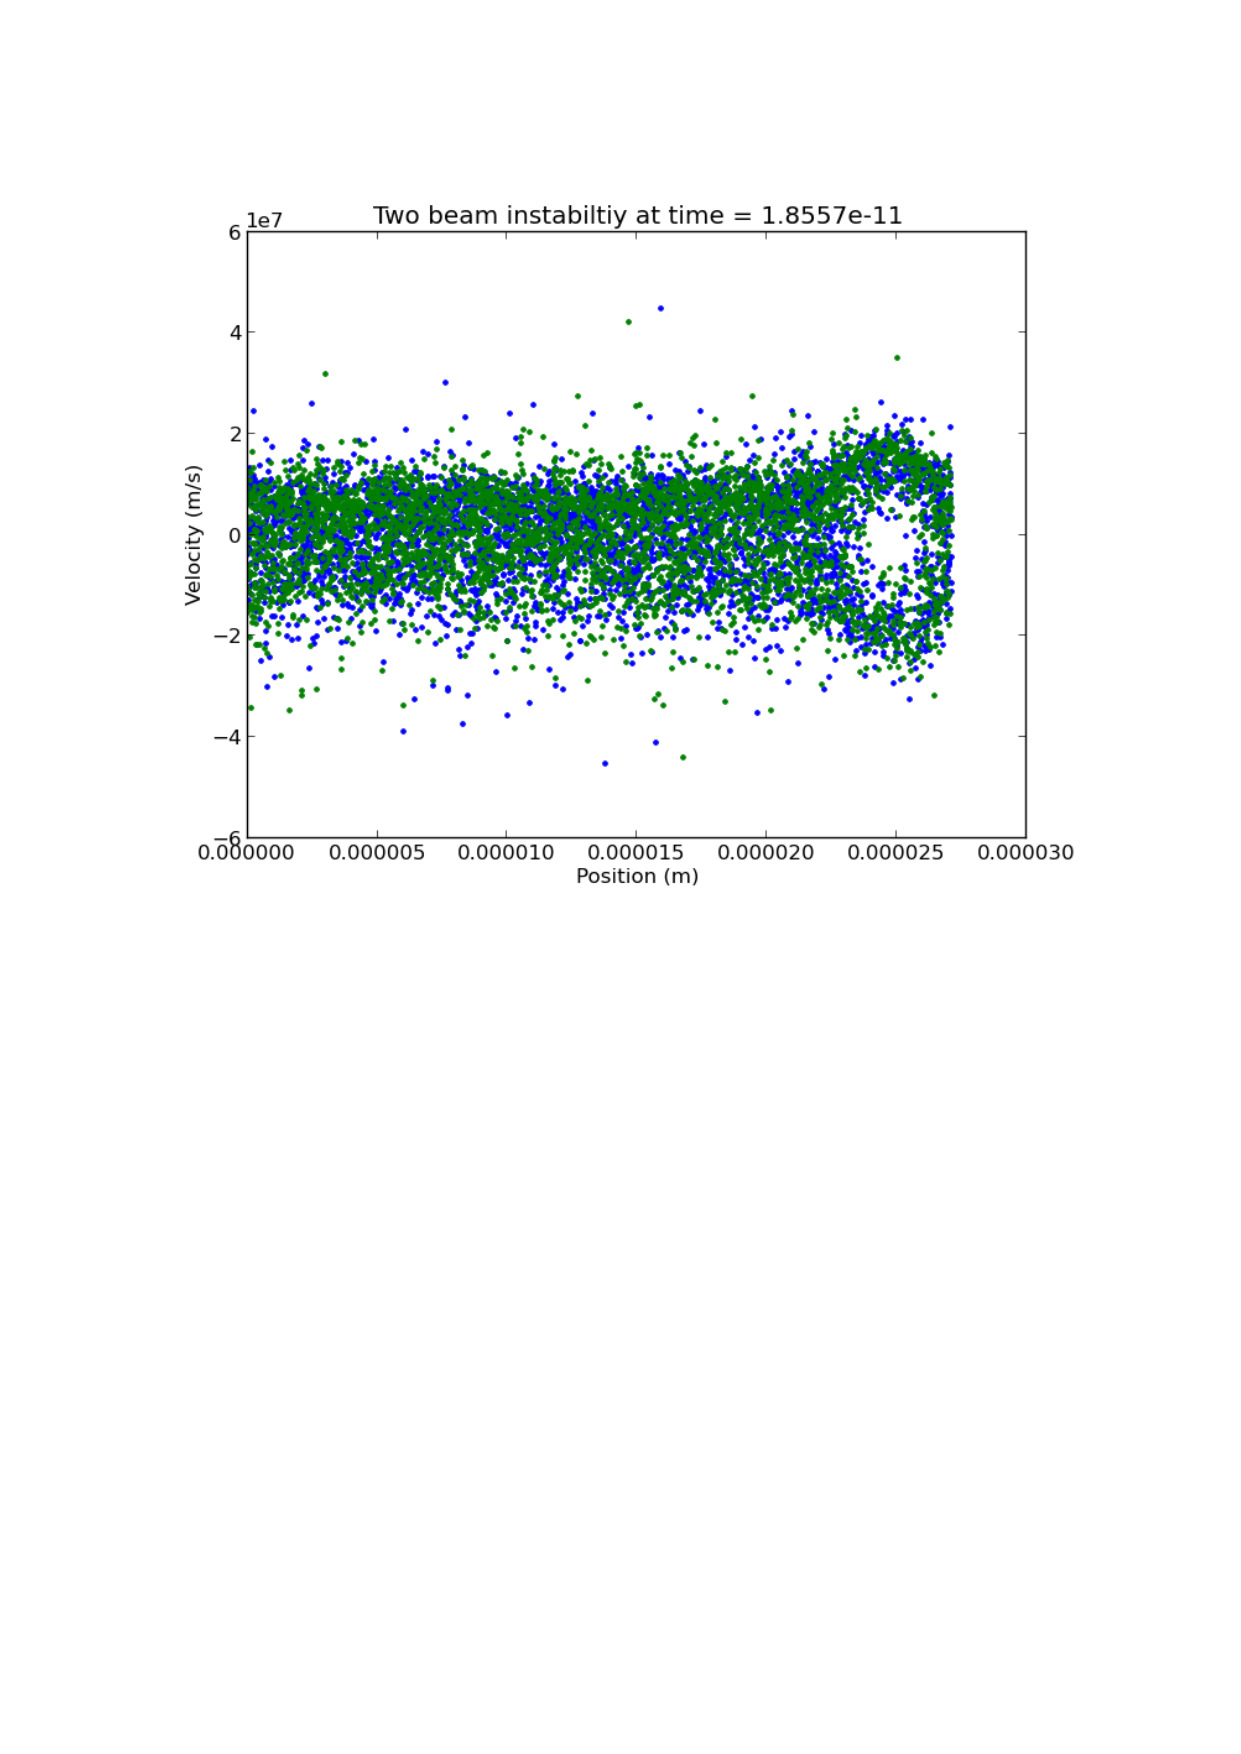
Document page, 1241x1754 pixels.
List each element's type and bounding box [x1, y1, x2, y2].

picture [122, 157, 1127, 914]
